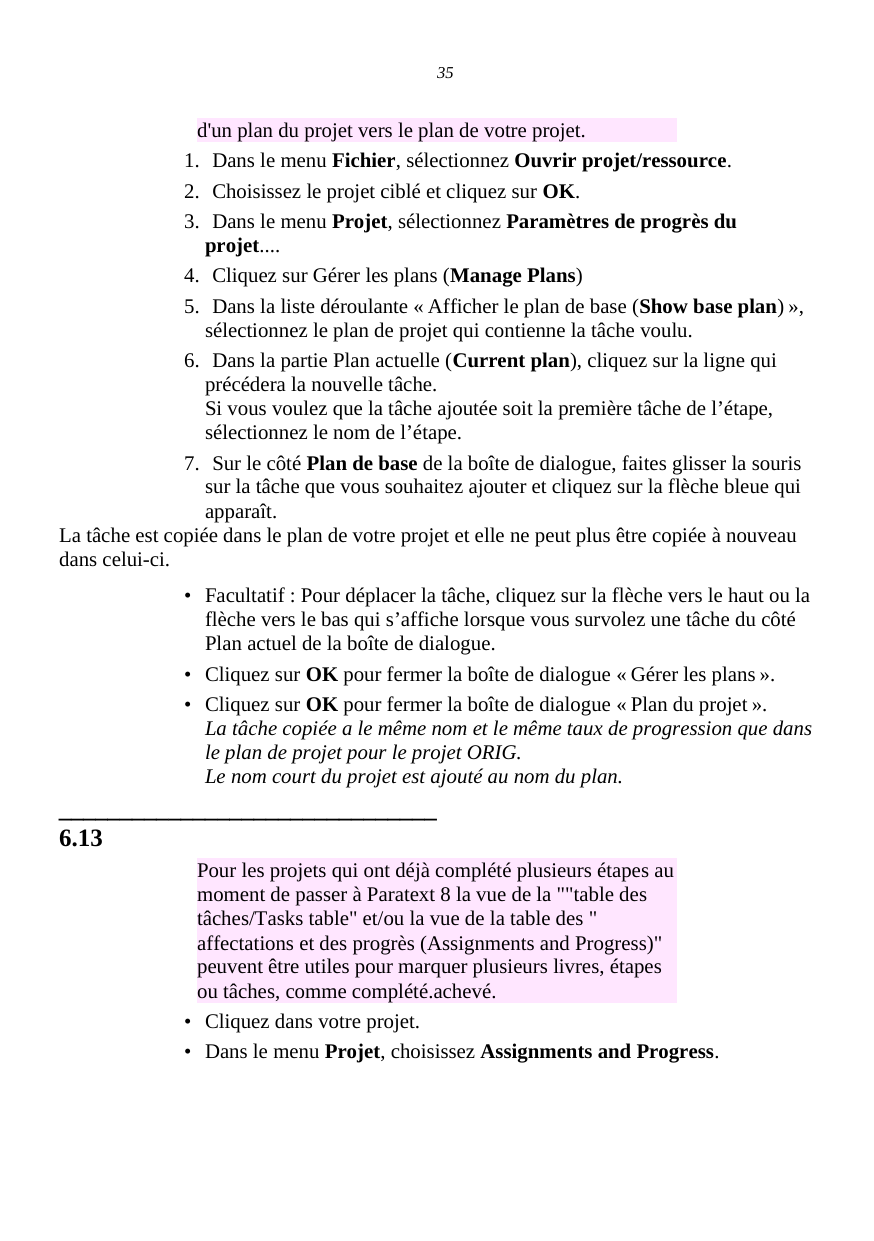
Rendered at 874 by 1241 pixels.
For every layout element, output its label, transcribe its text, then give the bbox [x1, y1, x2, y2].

list Facultatif : Pour déplacer la tâche, cliquez sur la flèche vers le haut ou la flèche vers le bas qui s’affiche lorsque vous survolez une tâche du côté Plan actuel de la boîte de dialogue. [184, 583, 815, 655]
list La tâche copiée a le même nom et le même taux de progression que dans le plan de projet pour le projet ORIG. [184, 716, 815, 764]
list Cliquez sur Gérer les plans (Manage Plans) [184, 263, 815, 287]
list Dans la partie Plan actuelle (Current plan), cliquez sur la ligne qui précédera la nouvelle tâche. [184, 348, 815, 396]
list Dans le menu Fichier, sélectionnez Ouvrir projet/ressource. [184, 148, 815, 172]
list Cliquez sur OK pour fermer la boîte de dialogue « Plan du projet ». [184, 692, 815, 716]
list Cliquez sur OK pour fermer la boîte de dialogue « Gérer les plans ». [184, 662, 815, 686]
list Le nom court du projet est ajouté au nom du plan. [184, 764, 815, 788]
list Dans le menu Projet, sélectionnez Paramètres de progrès du projet.... [184, 209, 815, 257]
list Si vous voulez que la tâche ajoutée soit la première tâche de l’étape, sélectionnez le nom de l’étape. [184, 396, 815, 444]
text Pour les projets qui ont déjà complété plusieurs étapes au moment de passer à Paratext 8 la vue de la ""table des tâches/Tasks table" et/ou la vue de la table des " affectations et des progrès (Assignments and Progress)" peuvent être utiles pour marquer plusieurs livres, étapes ou tâches, comme complété.achevé. [197, 858, 677, 1003]
list Dans la liste déroulante « Afficher le plan de base (Show base plan) », sélectionnez le plan de projet qui contienne la tâche voulu. [184, 293, 815, 342]
list Choisissez le projet ciblé et cliquez sur OK. [184, 178, 815, 203]
list Dans le menu Projet, choisissez Assignments and Progress. [184, 1039, 815, 1063]
list Cliquez dans votre projet. [184, 1009, 815, 1033]
text d'un plan du projet vers le plan de votre projet. [197, 118, 677, 142]
text La tâche est copiée dans le plan de votre projet et elle ne peut plus être copiée à nouveau dans celui-ci. [59, 523, 815, 571]
list Sur le côté Plan de base de la boîte de dialogue, faites glisser la souris sur la tâche que vous souhaitez ajouter et cliquez sur la flèche bleue qui apparaît. [184, 450, 815, 523]
text 6.13 [59, 823, 815, 852]
